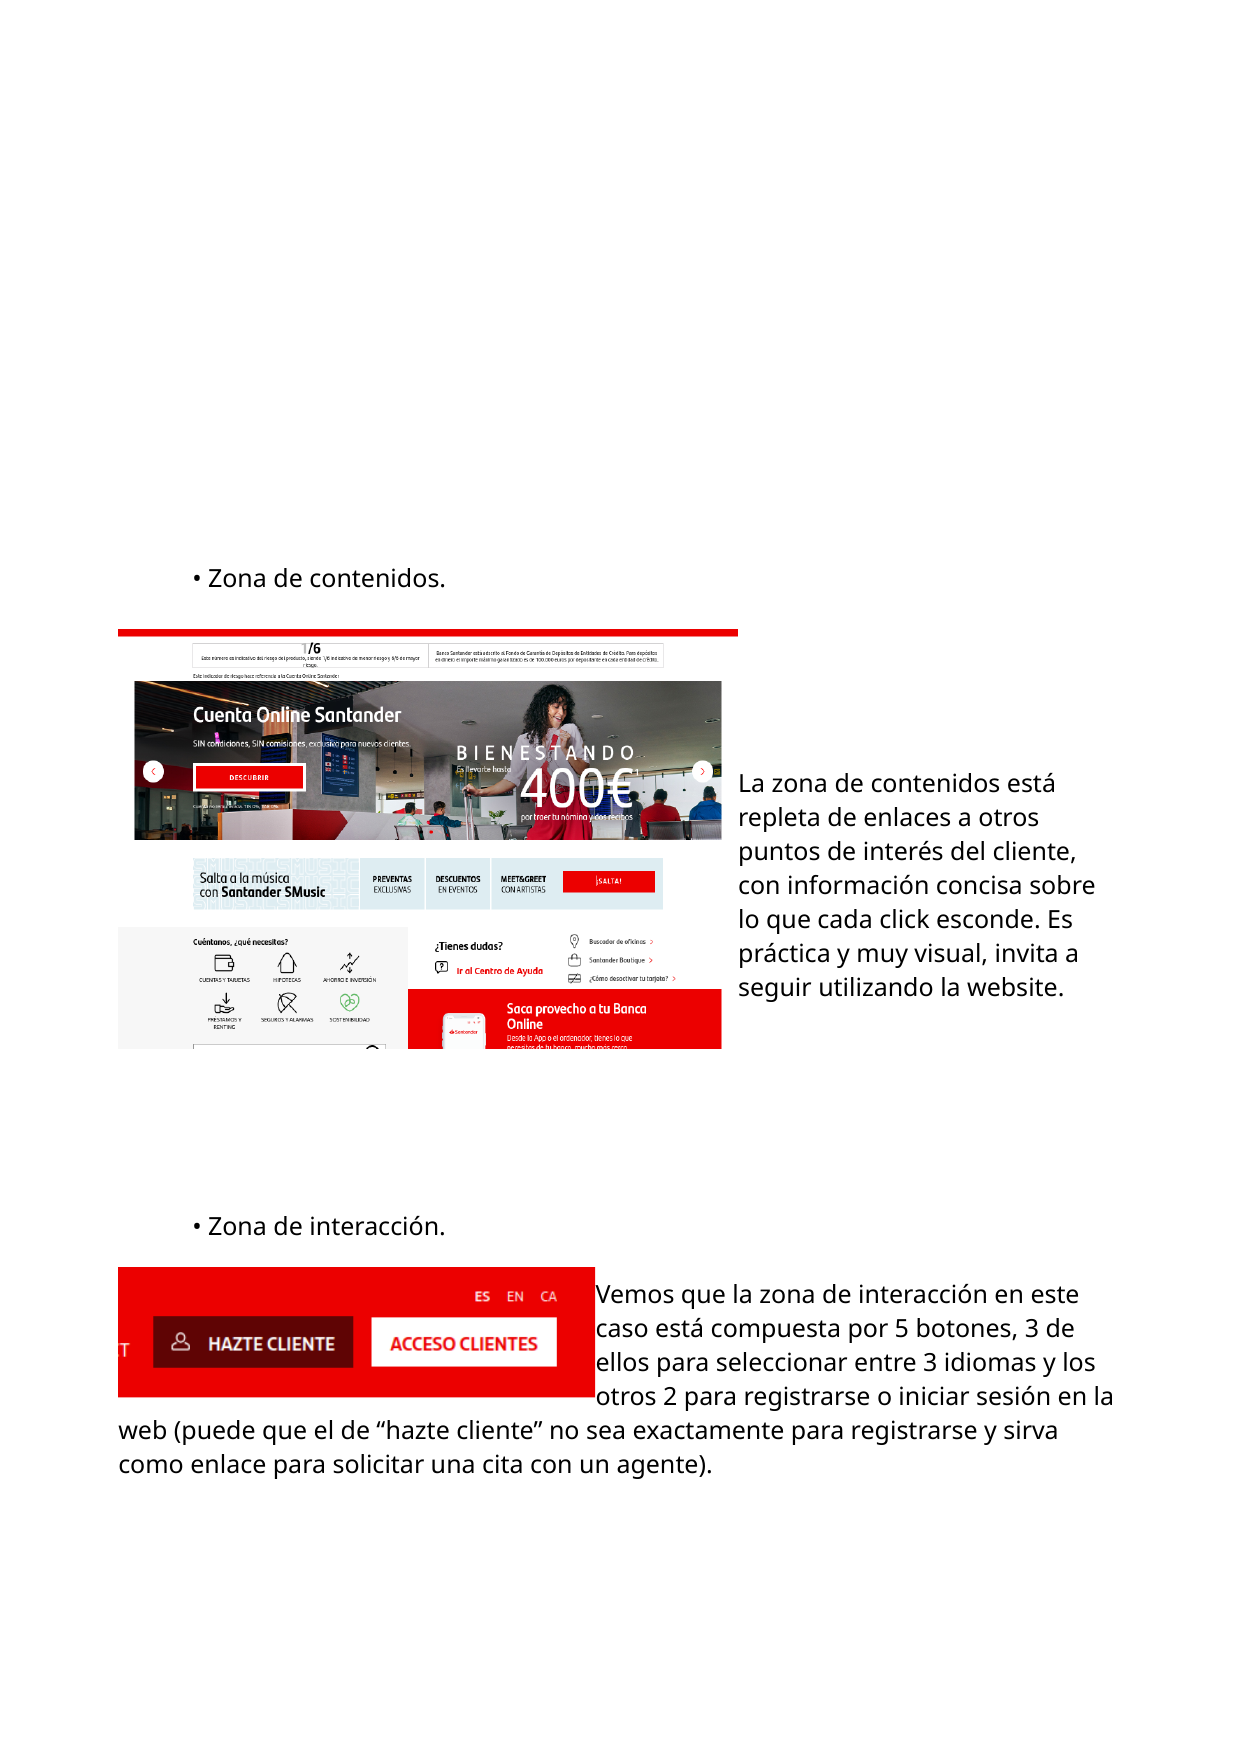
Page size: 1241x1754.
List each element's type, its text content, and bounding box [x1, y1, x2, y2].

text • Zona de interacción. [118, 1208, 1122, 1242]
picture [118, 1267, 596, 1411]
text La zona de contenidos está repleta de enlaces a otros puntos de interés del cliente, con información concisa sobre lo que cada click esconde. Es práctica y muy visual, invita a seguir utilizando la website. [118, 765, 1122, 1004]
text • Zona de contenidos. [118, 561, 1122, 595]
text Vemos que la zona de interacción en este caso está compuesta por 5 botones, 3 de ellos para seleccionar entre 3 idiomas y los otros 2 para registrarse o iniciar sesión en la web (puede que el de “hazte cliente” no sea exactamente para registrarse y sirva como enlace para solicitar una cita con un agente). [118, 1276, 1122, 1481]
